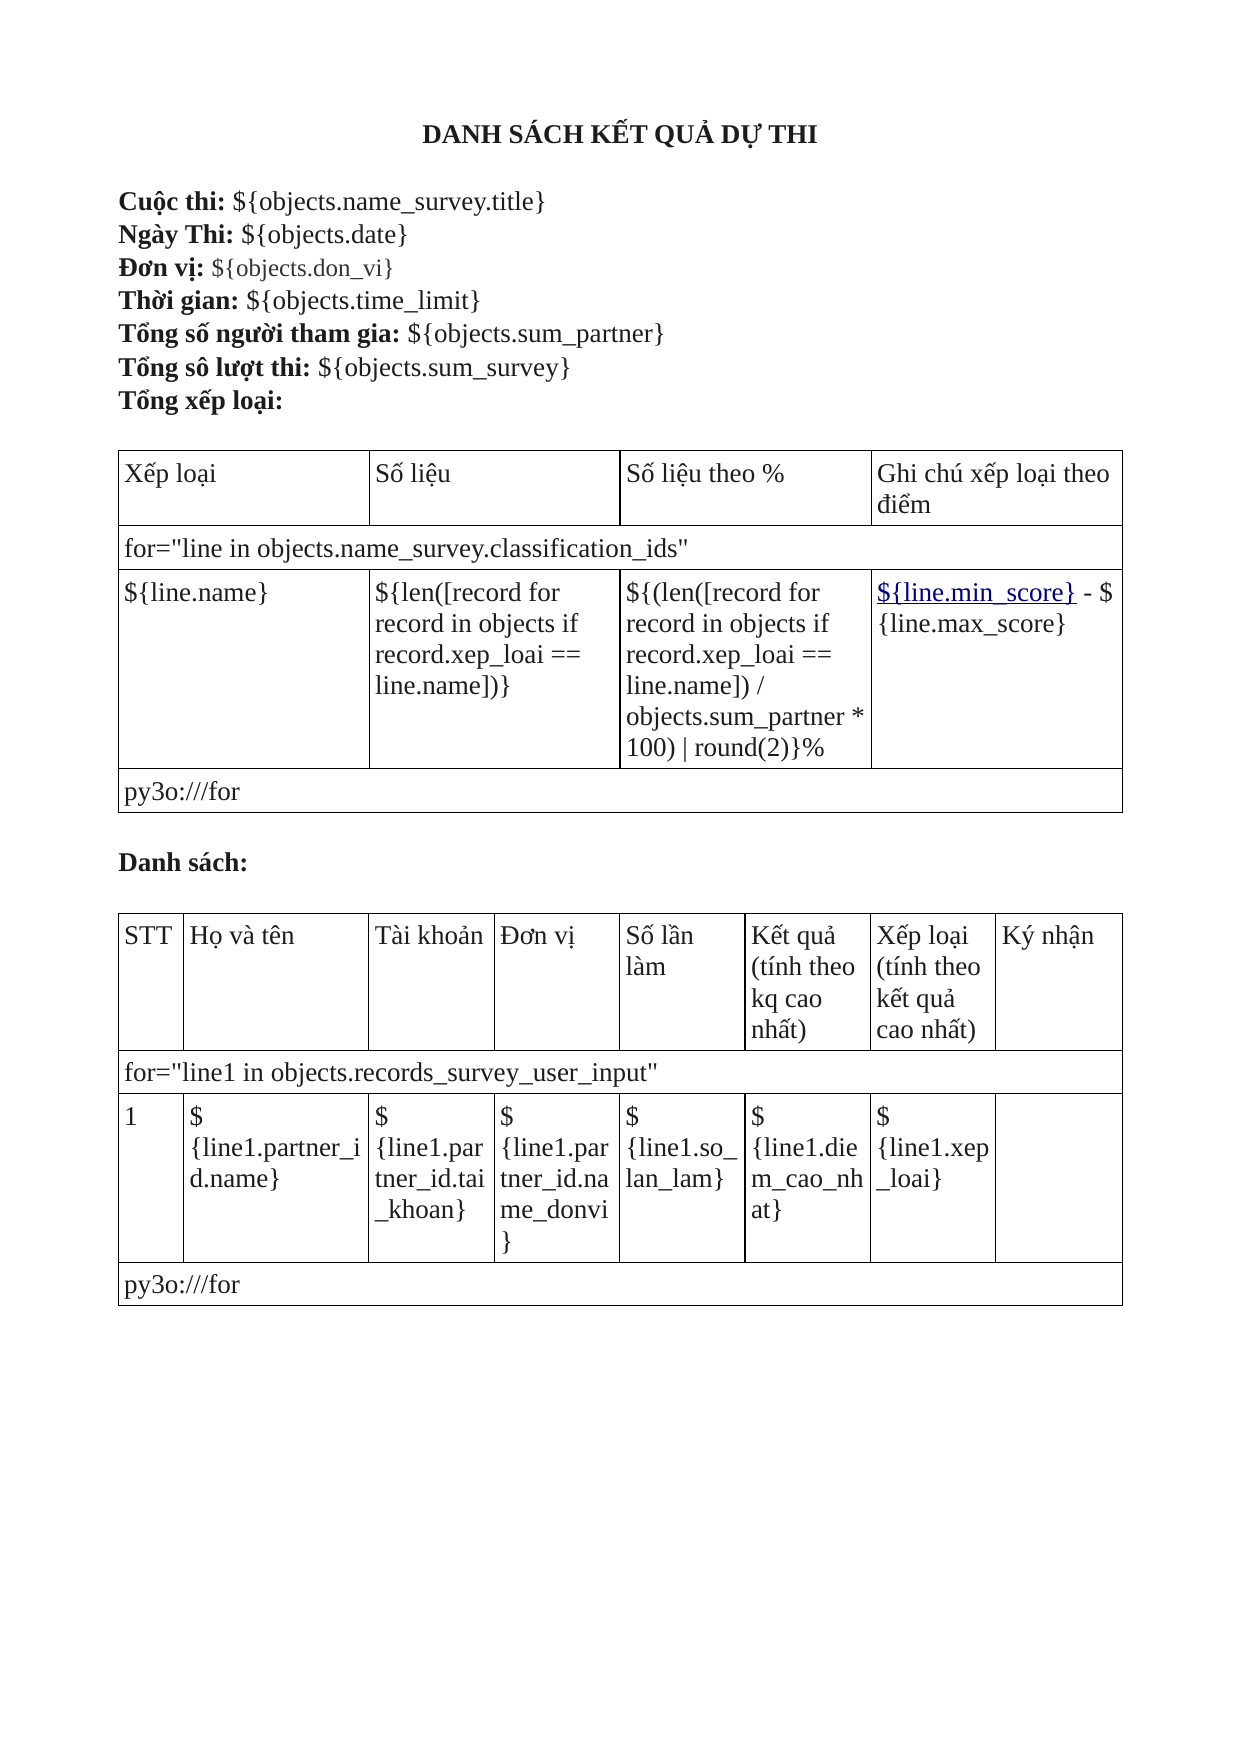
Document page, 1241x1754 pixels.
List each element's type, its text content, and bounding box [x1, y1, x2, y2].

table_header Ký nhận [996, 914, 1122, 1050]
table_cell ${line1.partner_id.tai_khoan} [369, 1094, 494, 1262]
text Đơn vị: ${objects.don_vi} [118, 251, 1122, 282]
text Tổng sô lượt thi: ${objects.sum_survey} [118, 351, 1122, 382]
table_cell 1 [119, 1094, 183, 1262]
text Tổng xếp loại: [118, 384, 1122, 415]
table_header Kết quả (tính theo kq cao nhất) [746, 914, 870, 1050]
text Cuộc thi: ${objects.name_survey.title} [118, 184, 1122, 216]
table_header Ghi chú xếp loại theo điểm [872, 451, 1122, 525]
table_cell ${line1.partner_id.name} [184, 1094, 368, 1262]
text Danh sách: [118, 846, 1122, 877]
table_cell ${(len([record for record in objects if record.xep_loai == line.name]) / objects.sum_partner * 100) | round(2)}% [621, 570, 871, 768]
text DANH SÁCH KẾT QUẢ DỰ THI [118, 118, 1122, 149]
table_header Số lần làm [620, 914, 744, 1050]
table_header Đơn vị [495, 914, 619, 1050]
table_cell ${len([record for record in objects if record.xep_loai == line.name])} [370, 570, 619, 768]
table_cell for="line1 in objects.records_survey_user_input" [119, 1051, 1122, 1093]
table_header Số liệu [370, 451, 619, 525]
text Ngày Thi: ${objects.date} [118, 218, 1122, 249]
table_header Tài khoản [369, 914, 494, 1050]
table_cell ${line.min_score} - ${line.max_score} [872, 570, 1122, 768]
table_cell ${line1.partner_id.name_donvi} [495, 1094, 619, 1262]
table_cell ${line1.so_lan_lam} [620, 1094, 744, 1262]
table_cell ${line1.diem_cao_nhat} [746, 1094, 870, 1262]
table_header Xếp loại [119, 451, 369, 525]
table_header STT [119, 914, 183, 1050]
table_header Họ và tên [184, 914, 368, 1050]
table_header Xếp loại (tính theo kết quả cao nhất) [871, 914, 995, 1050]
text Thời gian: ${objects.time_limit} [118, 284, 1122, 315]
table_cell py3o:///for [119, 1263, 1122, 1305]
table_cell ${line1.xep_loai} [871, 1094, 995, 1262]
table_cell [996, 1094, 1122, 1262]
table_cell ${line.name} [119, 570, 369, 768]
table_header Số liệu theo % [621, 451, 871, 525]
text Tổng số người tham gia: ${objects.sum_partner} [118, 317, 1122, 349]
table_cell py3o:///for [119, 769, 1122, 812]
table_cell for="line in objects.name_survey.classification_ids" [119, 526, 1122, 569]
